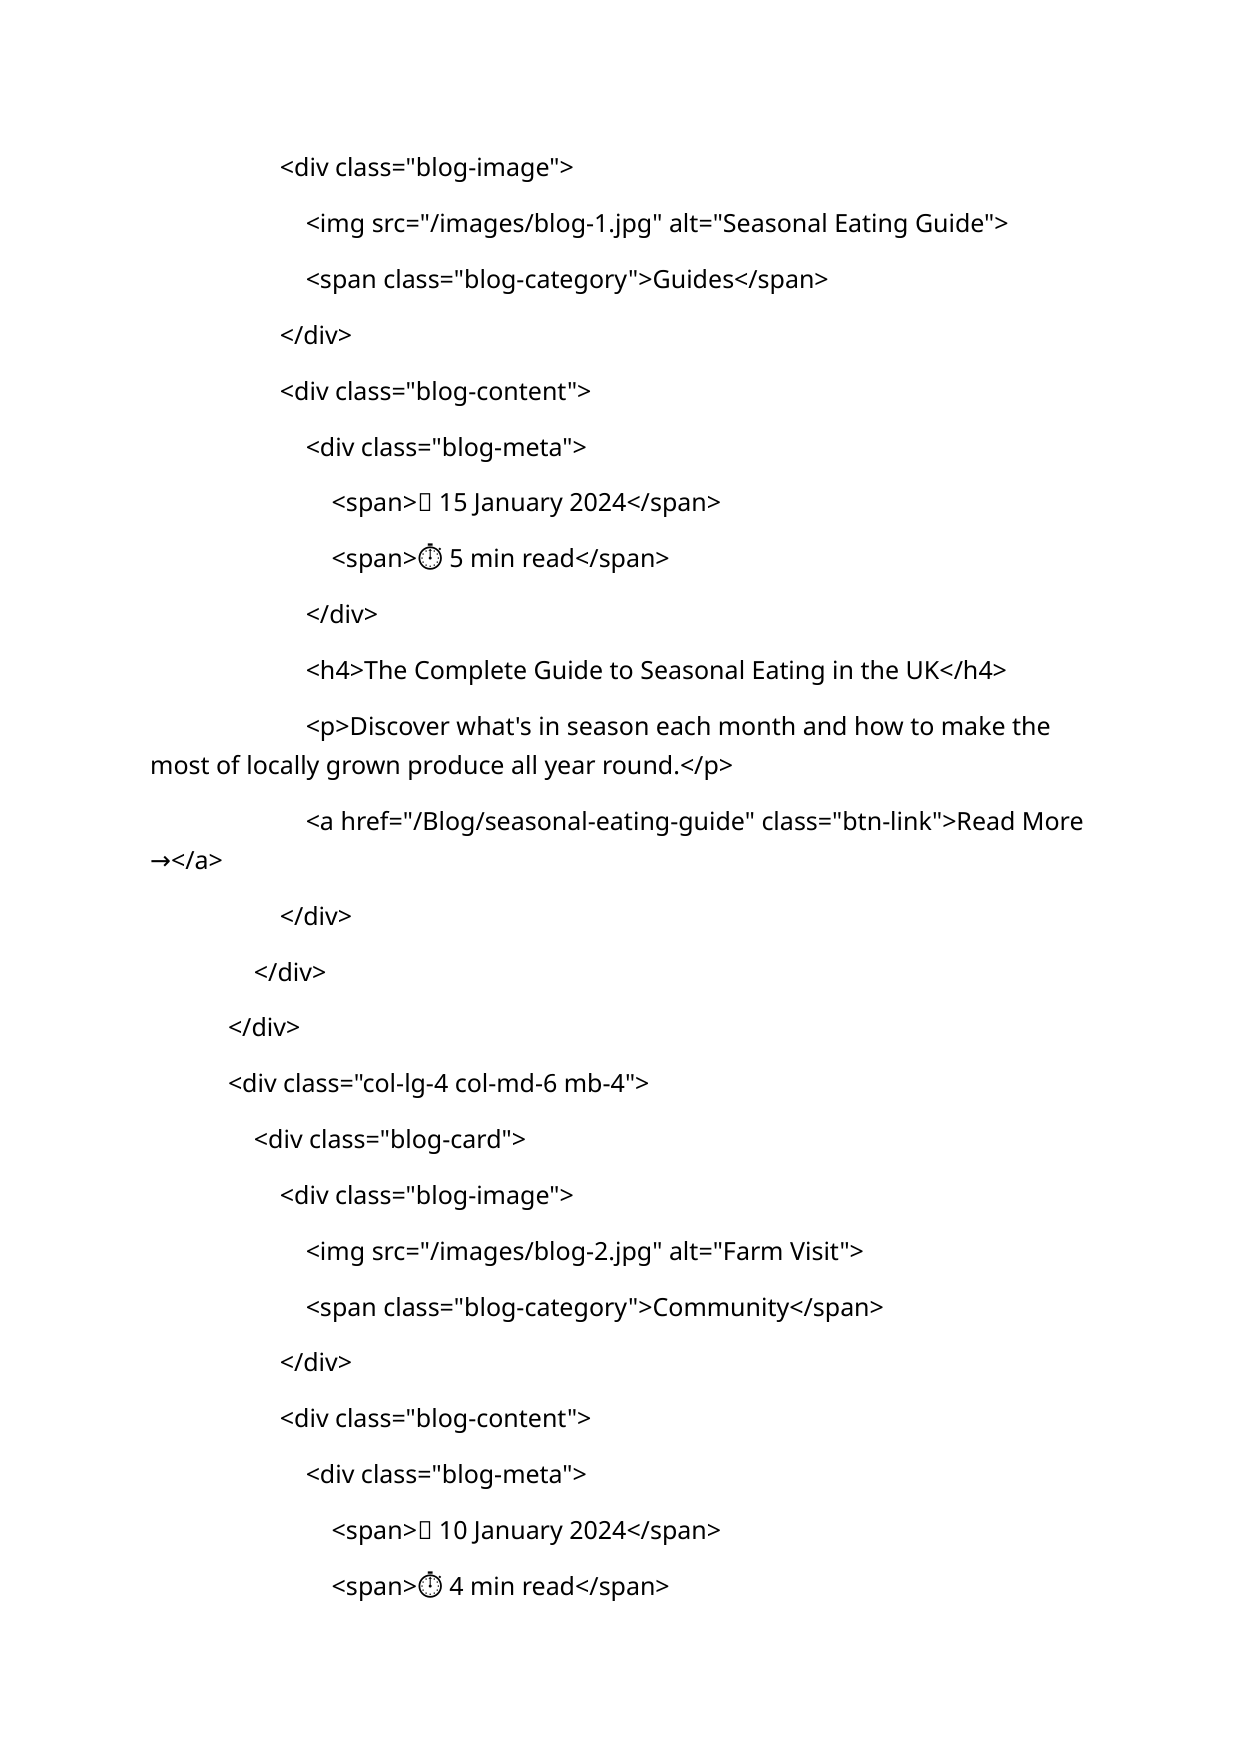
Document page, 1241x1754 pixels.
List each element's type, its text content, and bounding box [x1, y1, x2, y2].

text <span>📅 10 January 2024</span> [150, 1512, 1090, 1547]
text <div class="blog-card"> [150, 1122, 1090, 1156]
text <span>⏱ 5 min read</span> [150, 541, 1090, 575]
text <div class="blog-content"> [150, 373, 1090, 407]
text <span>📅 15 January 2024</span> [150, 485, 1090, 519]
text <p>Discover what's in season each month and how to make the most of locally grown produce all year round.</p> [150, 708, 1090, 782]
text <div class="blog-content"> [150, 1401, 1090, 1435]
text </div> [150, 317, 1090, 352]
text <img src="/images/blog-2.jpg" alt="Farm Visit"> [150, 1233, 1090, 1267]
text <span class="blog-category">Guides</span> [150, 262, 1090, 296]
text </div> [150, 1010, 1090, 1044]
text <span>⏱ 4 min read</span> [150, 1568, 1090, 1602]
text <a href="/Blog/seasonal-eating-guide" class="btn-link">Read More →</a> [150, 803, 1090, 877]
text <div class="blog-image"> [150, 1177, 1090, 1212]
text </div> [150, 898, 1090, 932]
text <span class="blog-category">Community</span> [150, 1289, 1090, 1323]
text <img src="/images/blog-1.jpg" alt="Seasonal Eating Guide"> [150, 206, 1090, 240]
text <h4>The Complete Guide to Seasonal Eating in the UK</h4> [150, 652, 1090, 687]
text <div class="blog-meta"> [150, 1457, 1090, 1491]
text <div class="blog-image"> [150, 150, 1090, 184]
text </div> [150, 1345, 1090, 1379]
text </div> [150, 954, 1090, 988]
text <div class="blog-meta"> [150, 429, 1090, 463]
text <div class="col-lg-4 col-md-6 mb-4"> [150, 1066, 1090, 1100]
text </div> [150, 597, 1090, 631]
